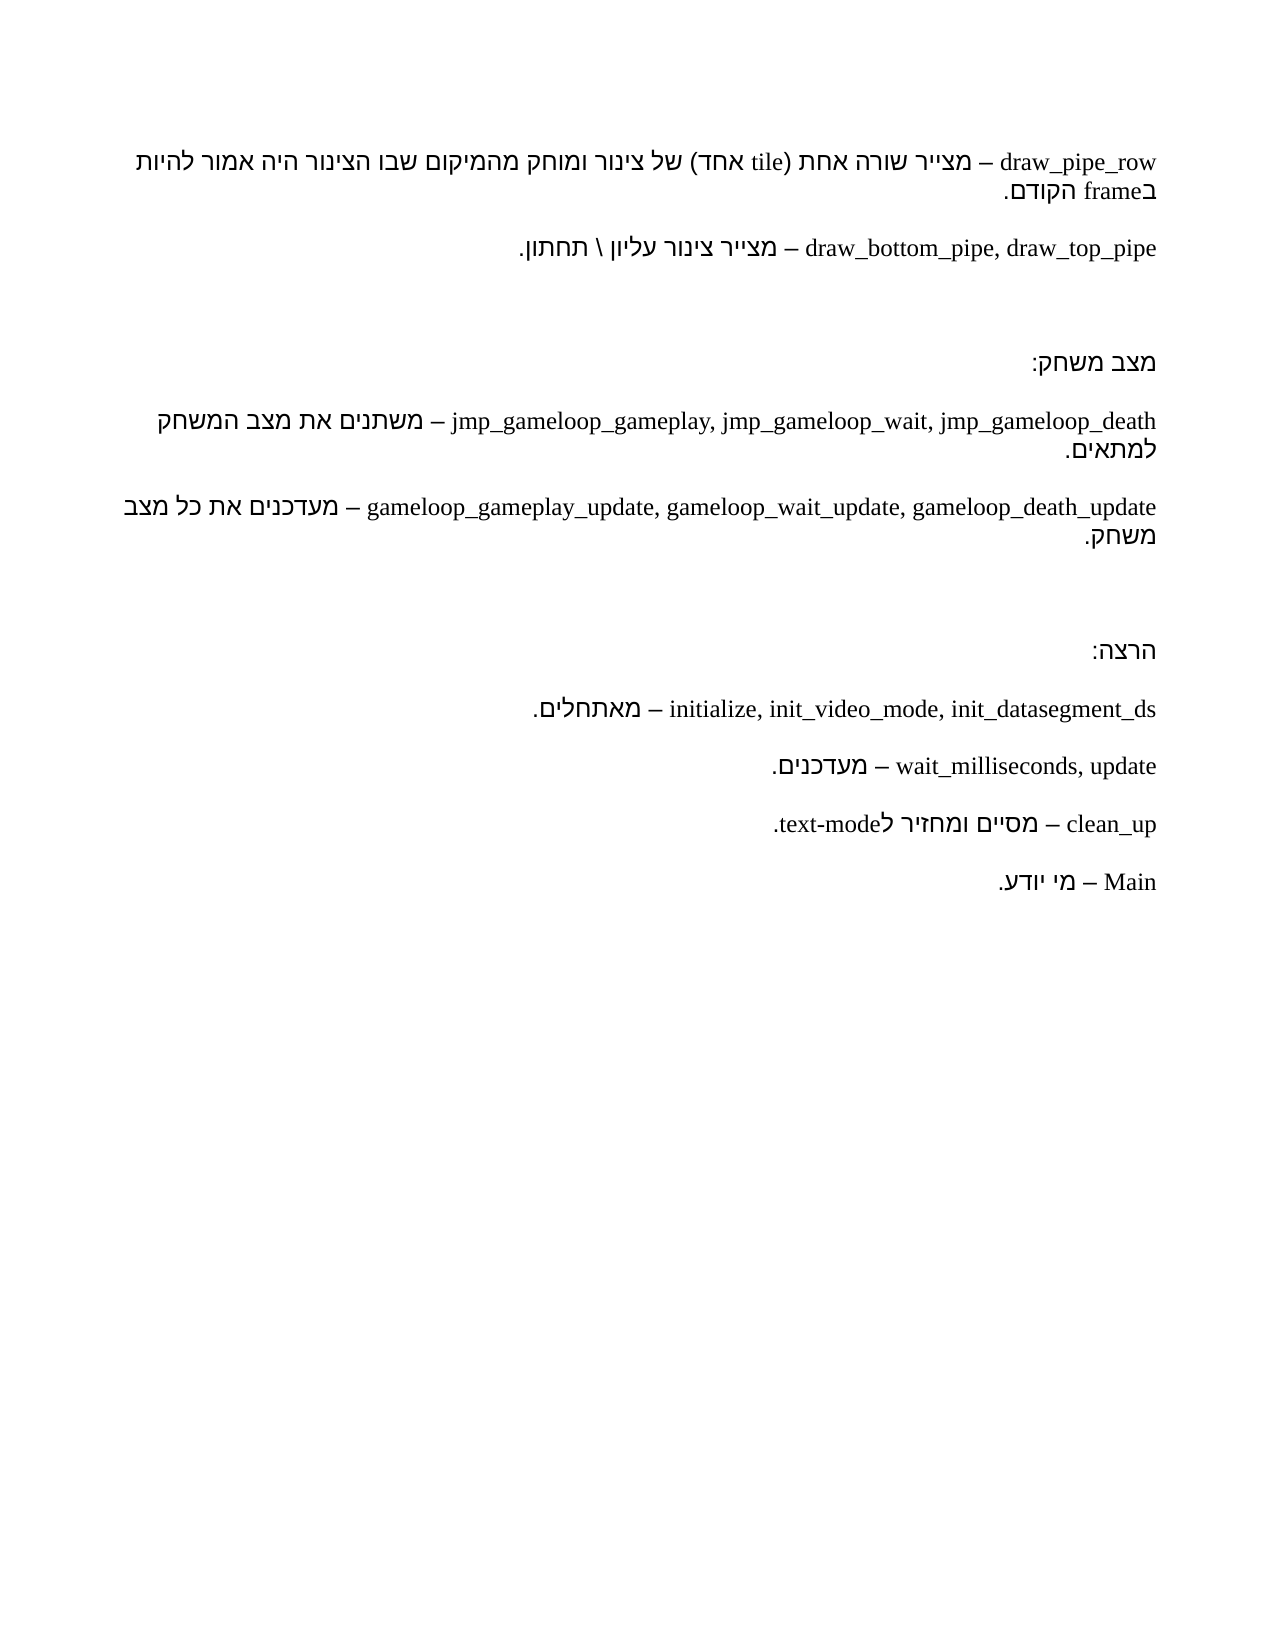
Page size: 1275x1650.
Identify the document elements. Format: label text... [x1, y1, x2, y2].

text Main – מי יודע. [118, 866, 1157, 895]
text clean_up – מסיים ומחזיר לtext-mode. [118, 809, 1157, 838]
text draw_pipe_row – מצייר שורה אחת (tile אחד) של צינור ומוחק מהמיקום שבו הצינור היה אמור להיות בframe הקודם. [118, 147, 1157, 204]
text draw_bottom_pipe, draw_top_pipe – מצייר צינור עליון \ תחתון. [118, 233, 1157, 262]
text jmp_gameloop_gameplay, jmp_gameloop_wait, jmp_gameloop_death – משתנים את מצב המשחק למתאים. [118, 406, 1157, 463]
text initialize, init_video_mode, init_datasegment_ds – מאתחלים. [118, 694, 1157, 722]
text הרצה: [118, 636, 1157, 665]
text gameloop_gameplay_update, gameloop_wait_update, gameloop_death_update – מעדכנים את כל מצב משחק. [118, 492, 1157, 550]
text מצב משחק: [118, 348, 1157, 377]
text wait_milliseconds, update – מעדכנים. [118, 751, 1157, 780]
